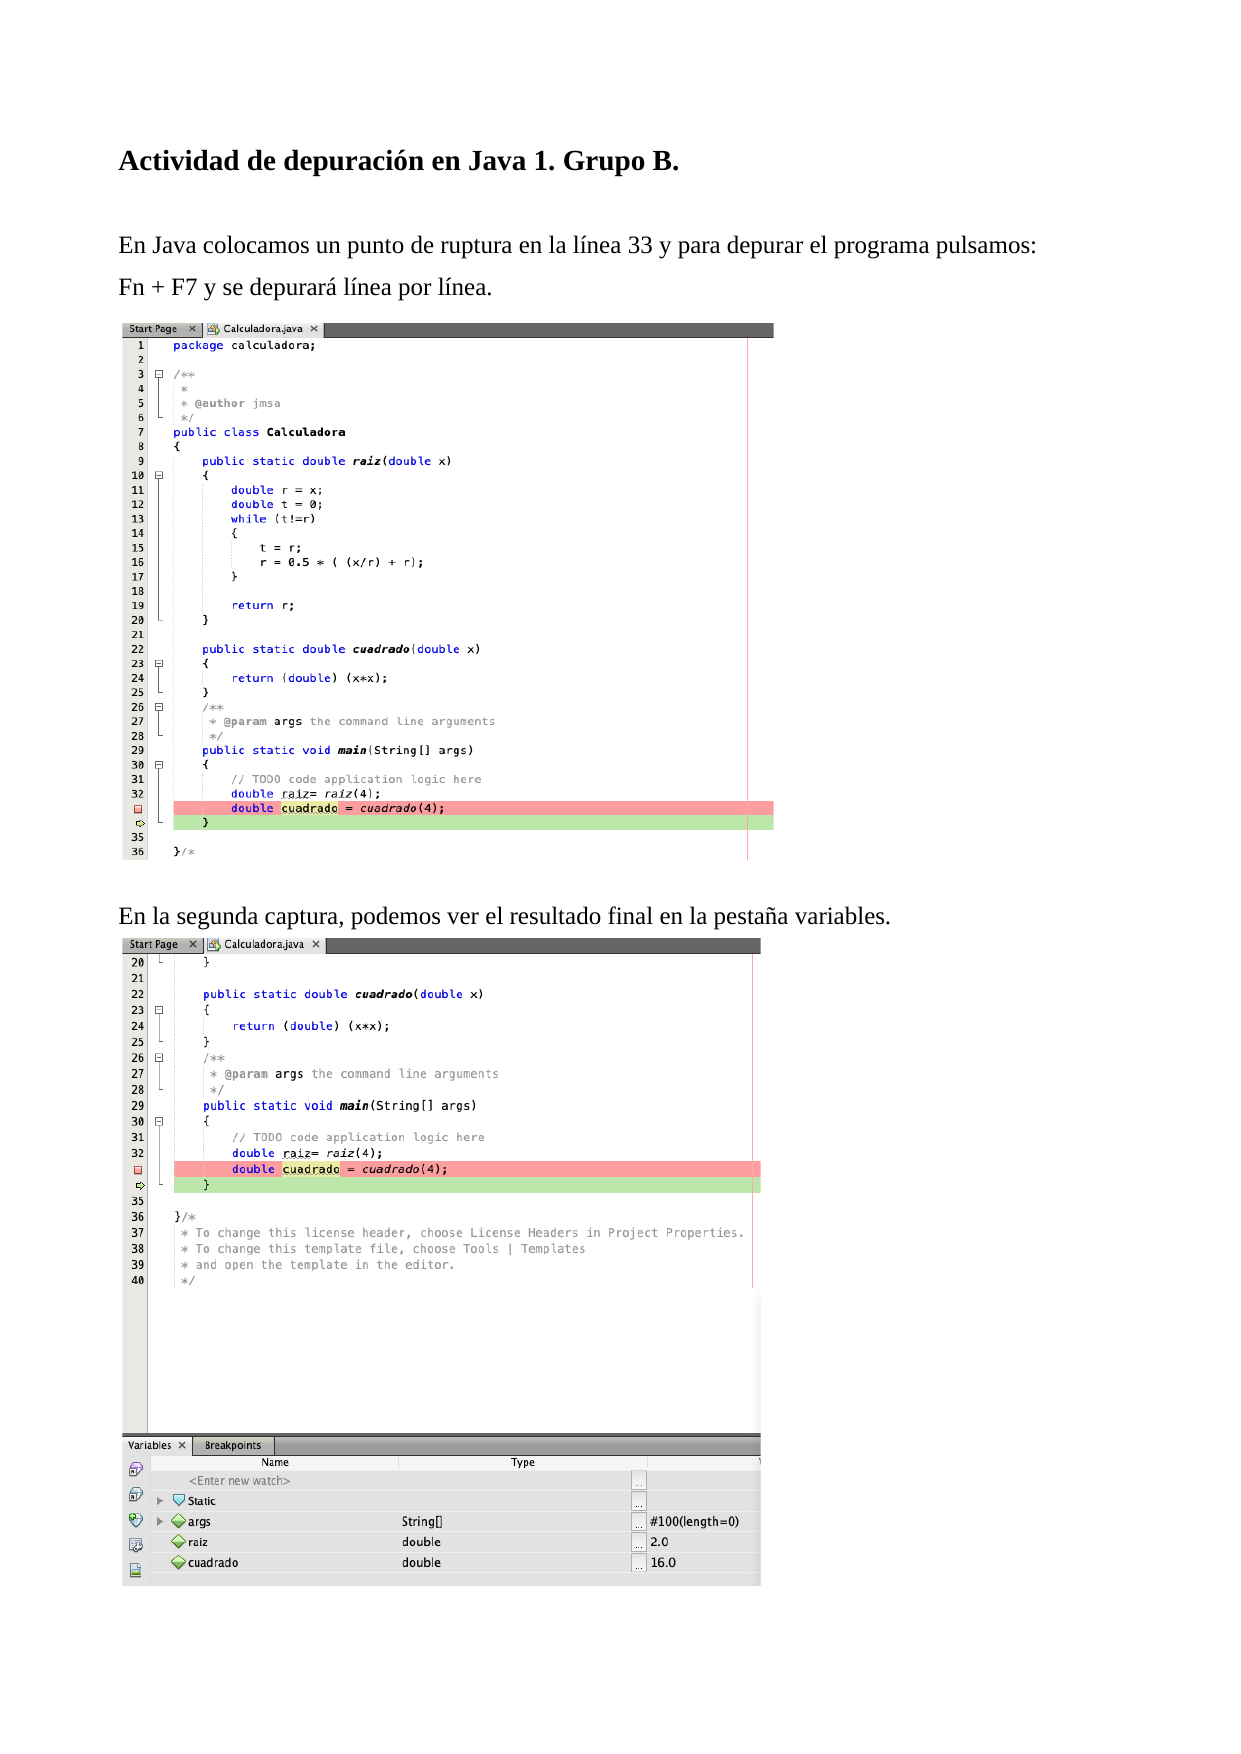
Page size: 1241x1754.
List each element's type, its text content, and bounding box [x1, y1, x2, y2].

picture [122, 323, 774, 860]
picture [122, 938, 761, 1586]
subtitle Actividad de depuración en Java 1. Grupo B. [118, 143, 1122, 177]
text En la segunda captura, podemos ver el resultado final en la pestaña variables. [118, 901, 1122, 930]
text Fn + F7 y se depurará línea por línea. [118, 272, 1122, 300]
text En Java colocamos un punto de ruptura en la línea 33 y para depurar el programa pulsamos: [118, 230, 1122, 259]
